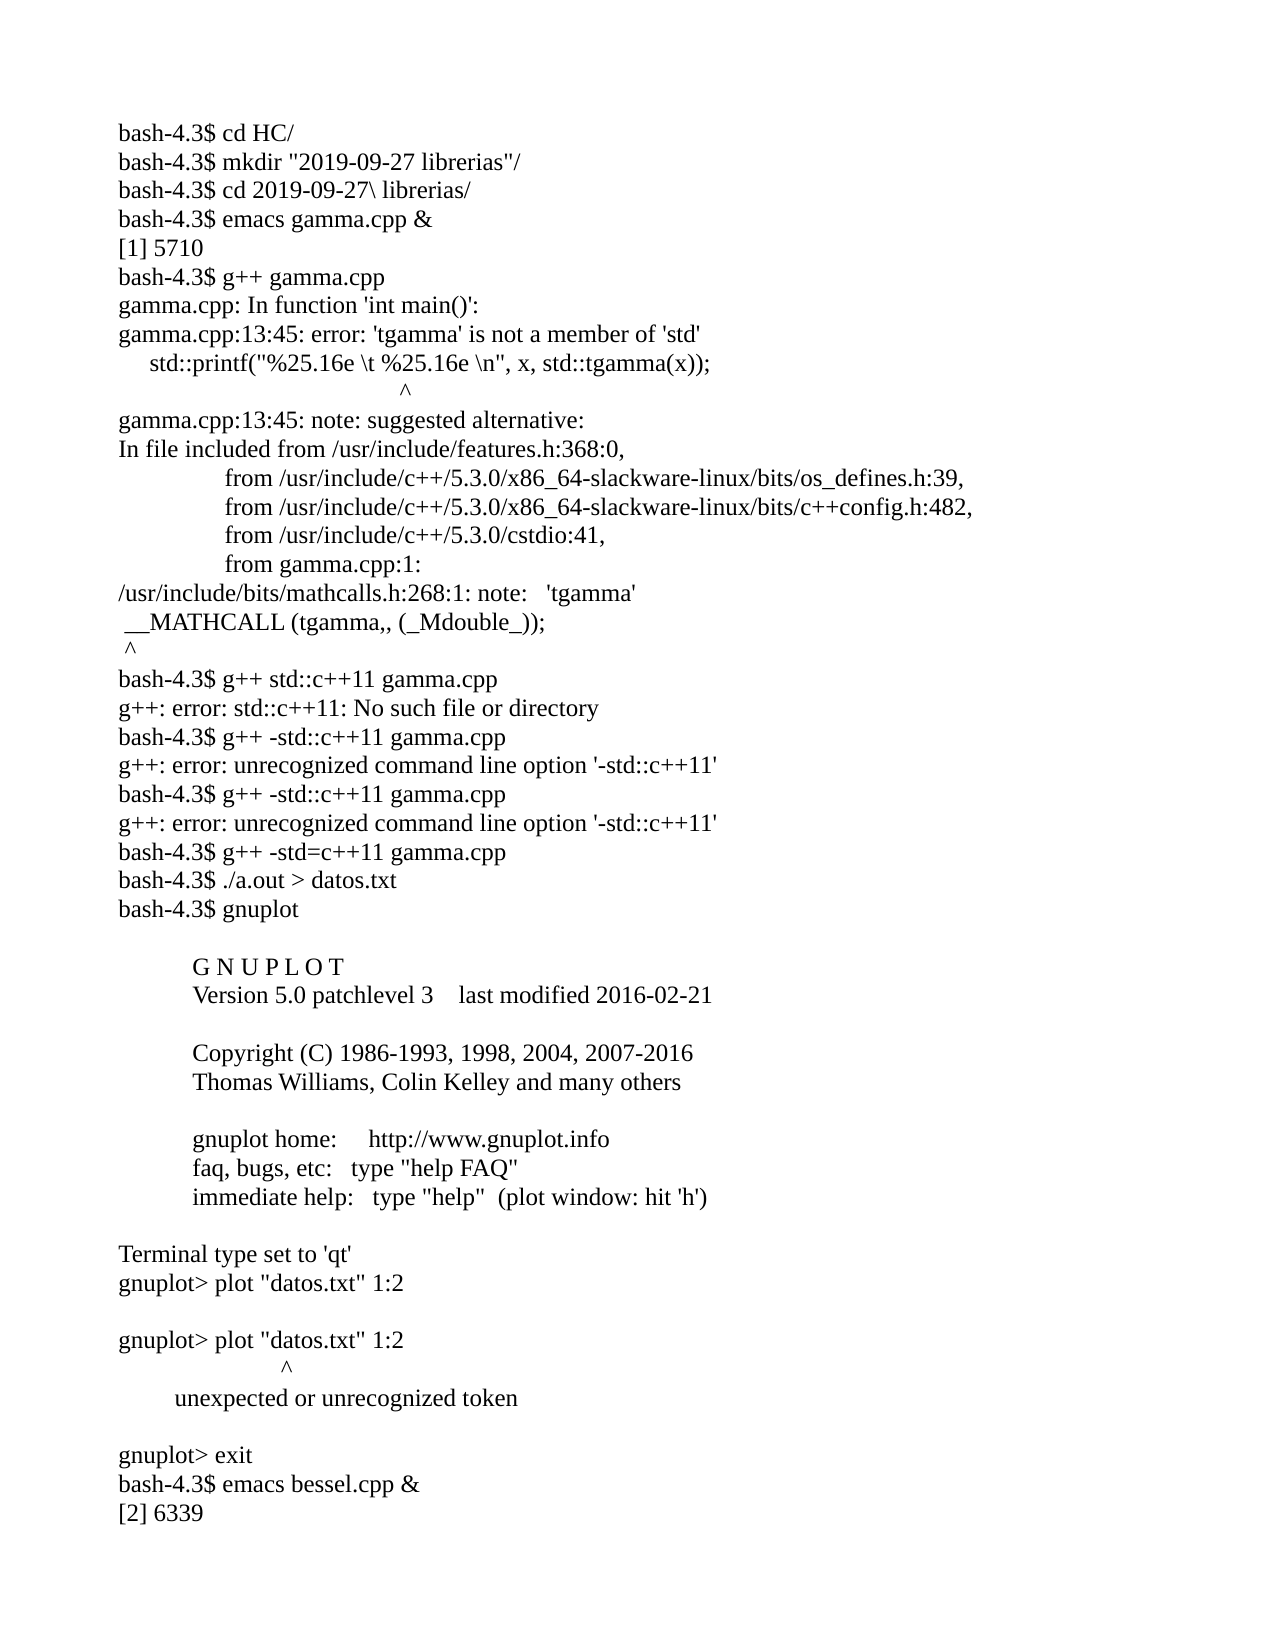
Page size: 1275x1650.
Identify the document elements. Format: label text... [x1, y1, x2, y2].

text bash-4.3$ g++ -std::c++11 gamma.cpp [118, 779, 1157, 808]
text gamma.cpp:13:45: note: suggested alternative: [118, 406, 1157, 434]
text ^ [118, 377, 1157, 406]
text bash-4.3$ cd 2019-09-27\ librerias/ [118, 176, 1157, 204]
text ^ [118, 1354, 1157, 1383]
text from gamma.cpp:1: [118, 549, 1157, 578]
text In file included from /usr/include/features.h:368:0, [118, 434, 1157, 463]
text from /usr/include/c++/5.3.0/cstdio:41, [118, 521, 1157, 549]
text bash-4.3$ g++ -std::c++11 gamma.cpp [118, 722, 1157, 751]
text Thomas Williams, Colin Kelley and many others [118, 1067, 1157, 1096]
text gnuplot> exit [118, 1441, 1157, 1469]
text bash-4.3$ gnuplot [118, 894, 1157, 923]
text immediate help: type "help" (plot window: hit 'h') [118, 1182, 1157, 1211]
text g++: error: std::c++11: No such file or directory [118, 693, 1157, 722]
text g++: error: unrecognized command line option '-std::c++11' [118, 751, 1157, 779]
text g++: error: unrecognized command line option '-std::c++11' [118, 808, 1157, 837]
text gamma.cpp:13:45: error: 'tgamma' is not a member of 'std' [118, 319, 1157, 348]
text std::printf("%25.16e \t %25.16e \n", x, std::tgamma(x)); [118, 348, 1157, 377]
text G N U P L O T [118, 952, 1157, 981]
text Copyright (C) 1986-1993, 1998, 2004, 2007-2016 [118, 1038, 1157, 1067]
text __MATHCALL (tgamma,, (_Mdouble_)); [118, 607, 1157, 636]
text gnuplot> plot "datos.txt" 1:2 [118, 1326, 1157, 1354]
text Version 5.0 patchlevel 3 last modified 2016-02-21 [118, 981, 1157, 1009]
text ^ [118, 636, 1157, 664]
text /usr/include/bits/mathcalls.h:268:1: note: 'tgamma' [118, 578, 1157, 607]
text from /usr/include/c++/5.3.0/x86_64-slackware-linux/bits/c++config.h:482, [118, 492, 1157, 521]
text bash-4.3$ ./a.out > datos.txt [118, 866, 1157, 894]
text bash-4.3$ cd HC/ [118, 118, 1157, 147]
text bash-4.3$ g++ -std=c++11 gamma.cpp [118, 837, 1157, 866]
text gnuplot home: http://www.gnuplot.info [118, 1124, 1157, 1153]
text Terminal type set to 'qt' [118, 1239, 1157, 1268]
text from /usr/include/c++/5.3.0/x86_64-slackware-linux/bits/os_defines.h:39, [118, 463, 1157, 492]
text unexpected or unrecognized token [118, 1383, 1157, 1412]
text bash-4.3$ g++ std::c++11 gamma.cpp [118, 664, 1157, 693]
text [2] 6339 [118, 1498, 1157, 1527]
text bash-4.3$ emacs bessel.cpp & [118, 1469, 1157, 1498]
text bash-4.3$ mkdir "2019-09-27 librerias"/ [118, 147, 1157, 176]
text gnuplot> plot "datos.txt" 1:2 [118, 1268, 1157, 1297]
text bash-4.3$ g++ gamma.cpp [118, 262, 1157, 291]
text faq, bugs, etc: type "help FAQ" [118, 1153, 1157, 1182]
text gamma.cpp: In function 'int main()': [118, 291, 1157, 319]
text bash-4.3$ emacs gamma.cpp & [118, 204, 1157, 233]
text [1] 5710 [118, 233, 1157, 262]
